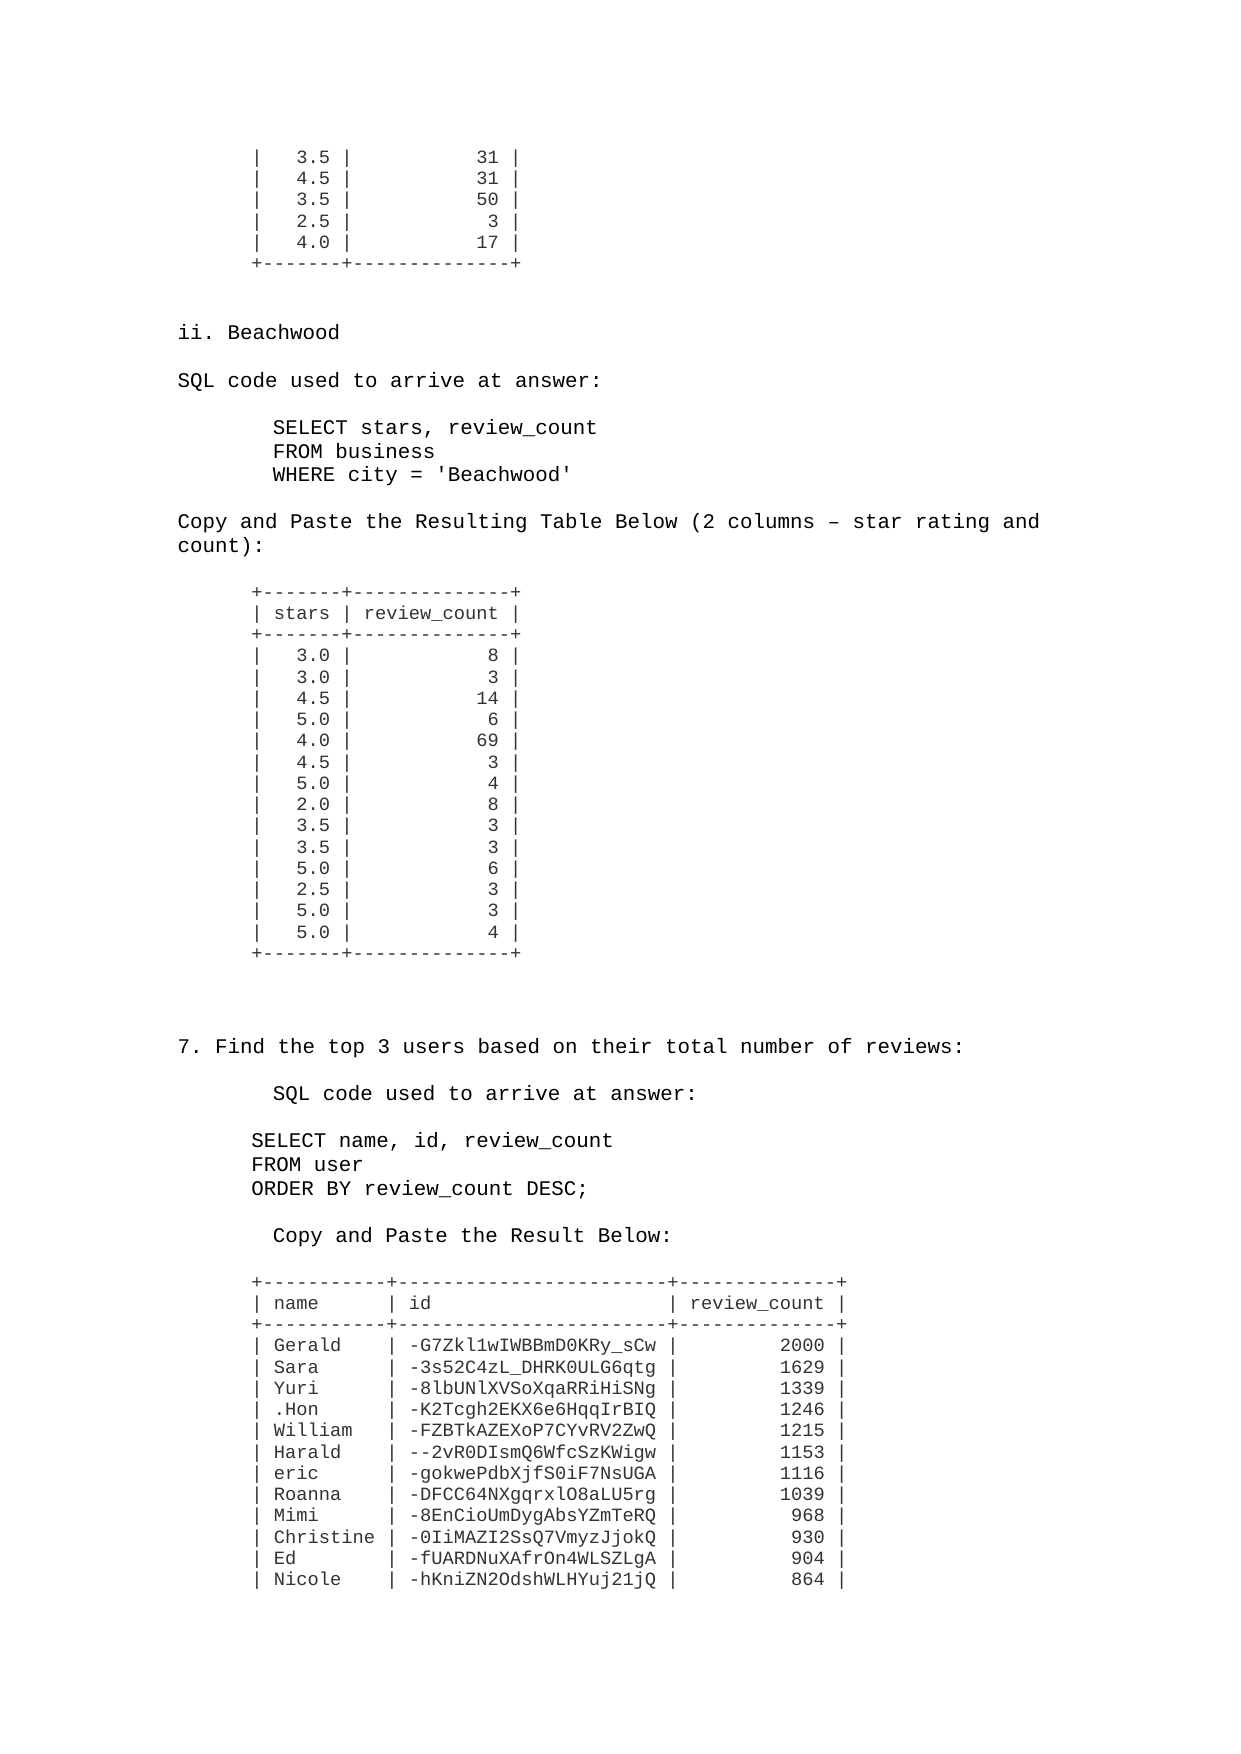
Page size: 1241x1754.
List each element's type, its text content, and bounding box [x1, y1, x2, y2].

text | 5.0 | 6 | [251, 710, 1063, 731]
text Copy and Paste the Result Below: [177, 1225, 1063, 1249]
text | 4.5 | 31 | [251, 169, 1063, 190]
text | 5.0 | 3 | [251, 901, 1063, 922]
text | 4.0 | 69 | [251, 731, 1063, 752]
text | 2.5 | 3 | [251, 211, 1063, 233]
text +-------+--------------+ [251, 582, 1063, 604]
text | name | id | review_count | [251, 1294, 1063, 1315]
text | 3.0 | 3 | [251, 667, 1063, 689]
text | Mimi | -8EnCioUmDygAbsYZmTeRQ | 968 | [251, 1506, 1063, 1527]
text | .Hon | -K2Tcgh2EKX6e6HqqIrBIQ | 1246 | [251, 1400, 1063, 1421]
text | 3.5 | 3 | [251, 837, 1063, 859]
text | Ed | -fUARDNuXAfrOn4WLSZLgA | 904 | [251, 1549, 1063, 1570]
text | 4.5 | 14 | [251, 689, 1063, 710]
text | Sara | -3s52C4zL_DHRK0ULG6qtg | 1629 | [251, 1357, 1063, 1379]
text | eric | -gokwePdbXjfS0iF7NsUGA | 1116 | [251, 1464, 1063, 1485]
text FROM user [251, 1154, 1063, 1178]
text | 5.0 | 6 | [251, 859, 1063, 880]
text ORDER BY review_count DESC; [251, 1178, 1063, 1201]
text | 5.0 | 4 | [251, 774, 1063, 795]
text | 3.5 | 31 | [251, 148, 1063, 169]
text FROM business [177, 441, 1063, 464]
text | 3.5 | 50 | [251, 190, 1063, 211]
text | 2.5 | 3 | [251, 880, 1063, 901]
text 7. Find the top 3 users based on their total number of reviews: [177, 1036, 1063, 1059]
text | stars | review_count | [251, 604, 1063, 625]
text | 4.5 | 3 | [251, 752, 1063, 774]
text SQL code used to arrive at answer: [177, 370, 1063, 393]
text | William | -FZBTkAZEXoP7CYvRV2ZwQ | 1215 | [251, 1421, 1063, 1442]
text ii. Beachwood [177, 322, 1063, 346]
text Copy and Paste the Resulting Table Below (2 columns – star rating and count): [177, 512, 1063, 559]
text | 3.0 | 8 | [251, 646, 1063, 667]
text | 3.5 | 3 | [251, 816, 1063, 837]
text SELECT stars, review_count [177, 417, 1063, 441]
text | Christine | -0IiMAZI2SsQ7VmyzJjokQ | 930 | [251, 1527, 1063, 1549]
text | 5.0 | 4 | [251, 922, 1063, 944]
text | Nicole | -hKniZN2OdshWLHYuj21jQ | 864 | [251, 1570, 1063, 1591]
text SQL code used to arrive at answer: [177, 1083, 1063, 1107]
text | Harald | --2vR0DIsmQ6WfcSzKWigw | 1153 | [251, 1442, 1063, 1464]
text +-------+--------------+ [251, 254, 1063, 275]
text | Gerald | -G7Zkl1wIWBBmD0KRy_sCw | 2000 | [251, 1336, 1063, 1357]
text +-------+--------------+ [251, 625, 1063, 646]
text SELECT name, id, review_count [251, 1131, 1063, 1154]
text +-----------+------------------------+--------------+ [251, 1315, 1063, 1336]
text +-----------+------------------------+--------------+ [251, 1272, 1063, 1294]
text +-------+--------------+ [251, 944, 1063, 965]
text | Yuri | -8lbUNlXVSoXqaRRiHiSNg | 1339 | [251, 1379, 1063, 1400]
text | 4.0 | 17 | [251, 233, 1063, 254]
text | Roanna | -DFCC64NXgqrxlO8aLU5rg | 1039 | [251, 1485, 1063, 1506]
text WHERE city = 'Beachwood' [177, 464, 1063, 488]
text | 2.0 | 8 | [251, 795, 1063, 816]
